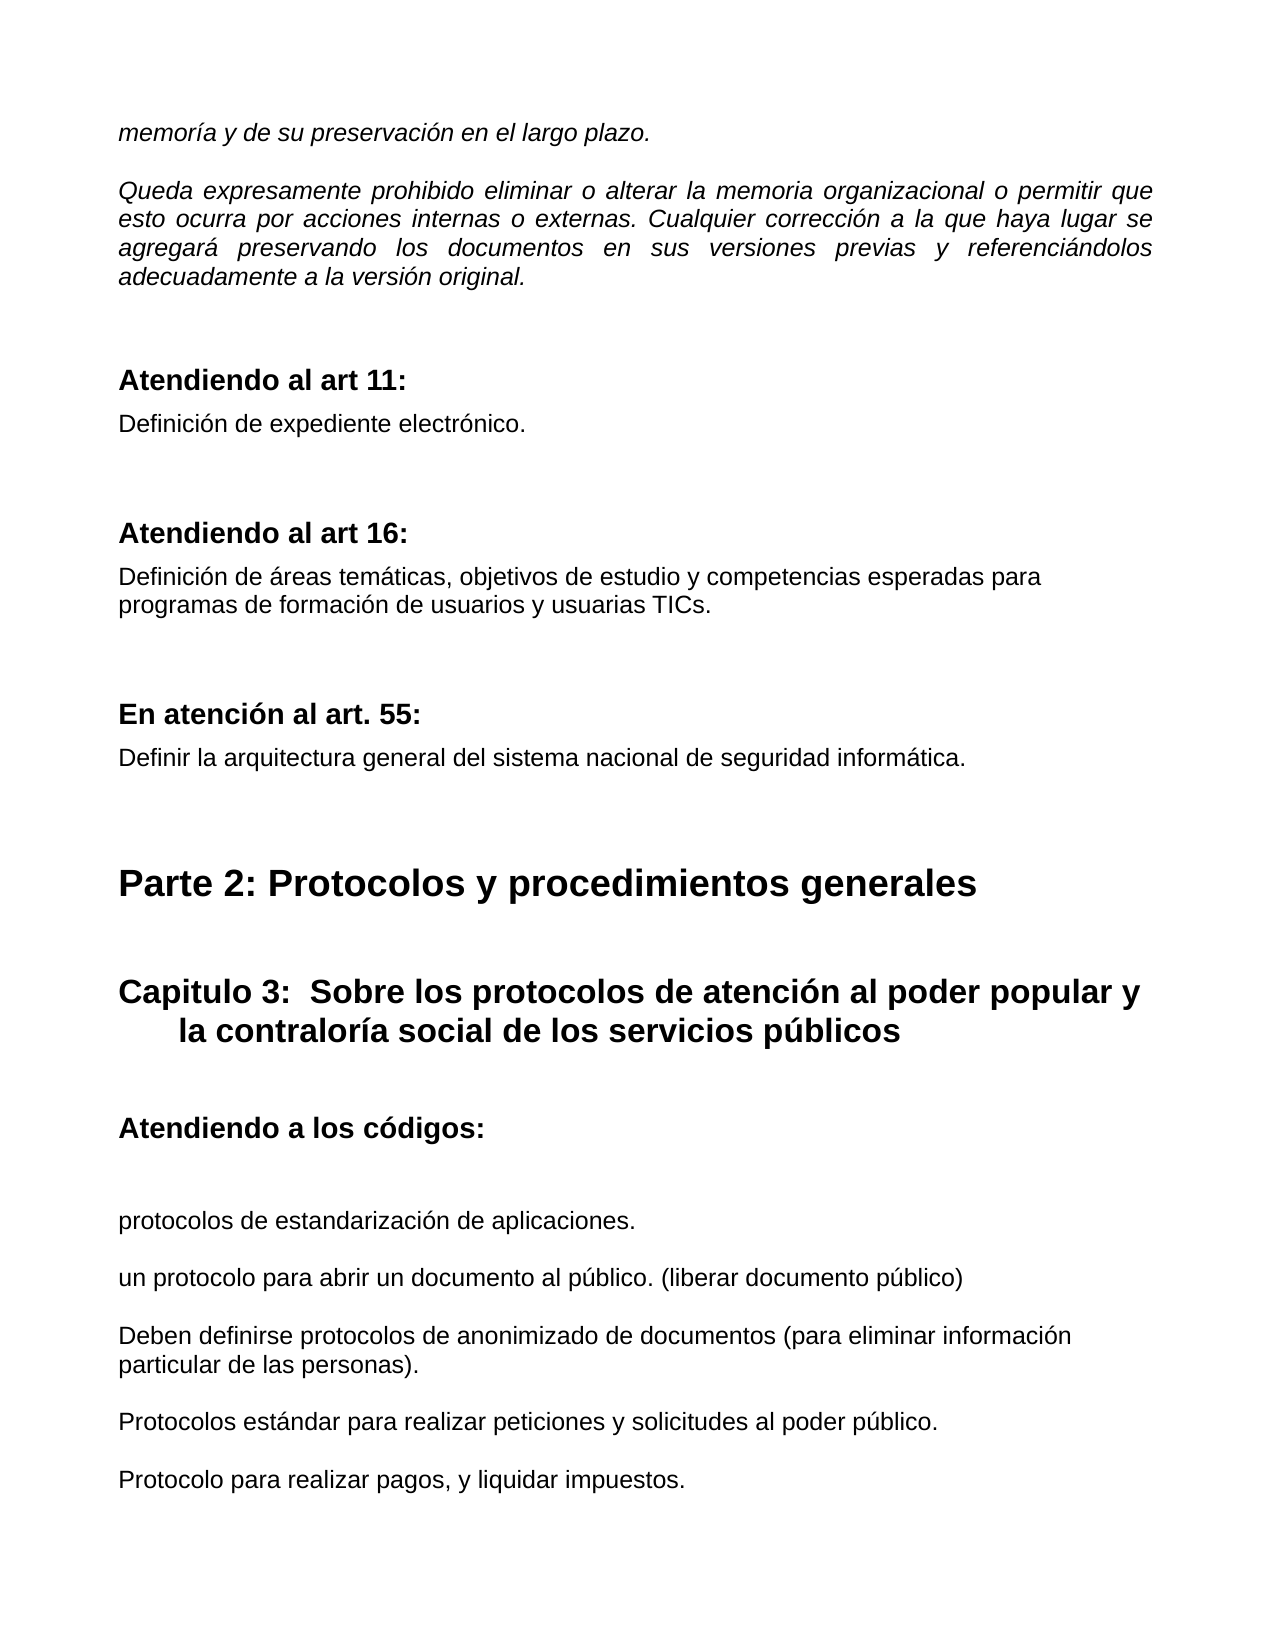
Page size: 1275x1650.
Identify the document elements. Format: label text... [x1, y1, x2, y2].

text un protocolo para abrir un documento al público. (liberar documento público) [118, 1263, 1157, 1292]
text Definir la arquitectura general del sistema nacional de seguridad informática. [118, 743, 1157, 772]
text Protocolos estándar para realizar peticiones y solicitudes al poder público. [118, 1407, 1157, 1436]
text Definición de áreas temáticas, objetivos de estudio y competencias esperadas para programas de formación de usuarios y usuarias TICs. [118, 562, 1157, 619]
text memoría y de su preservación en el largo plazo. [118, 118, 1157, 147]
subtitle Atendiendo al art 11: [118, 363, 1157, 396]
subtitle Parte 2: Protocolos y procedimientos generales [118, 860, 1157, 904]
subtitle Atendiendo al art 16: [118, 516, 1157, 549]
text Queda expresamente prohibido eliminar o alterar la memoria organizacional o permitir que esto ocurra por acciones internas o externas. Cualquier corrección a la que haya lugar se agregará preservando los documentos en sus versiones previas y referenciándolos adecuadamente a la versión original. [118, 176, 1157, 291]
text Definición de expediente electrónico. [118, 409, 1157, 438]
text protocolos de estandarización de aplicaciones. [118, 1206, 1157, 1235]
subtitle En atención al art. 55: [118, 697, 1157, 731]
text Deben definirse protocolos de anonimizado de documentos (para eliminar información particular de las personas). [118, 1321, 1157, 1378]
subtitle Capitulo 3: Sobre los protocolos de atención al poder popular y la contraloría social de los servicios públicos [118, 972, 1157, 1049]
text Protocolo para realizar pagos, y liquidar impuestos. [118, 1465, 1157, 1493]
subtitle Atendiendo a los códigos: [118, 1111, 1157, 1144]
